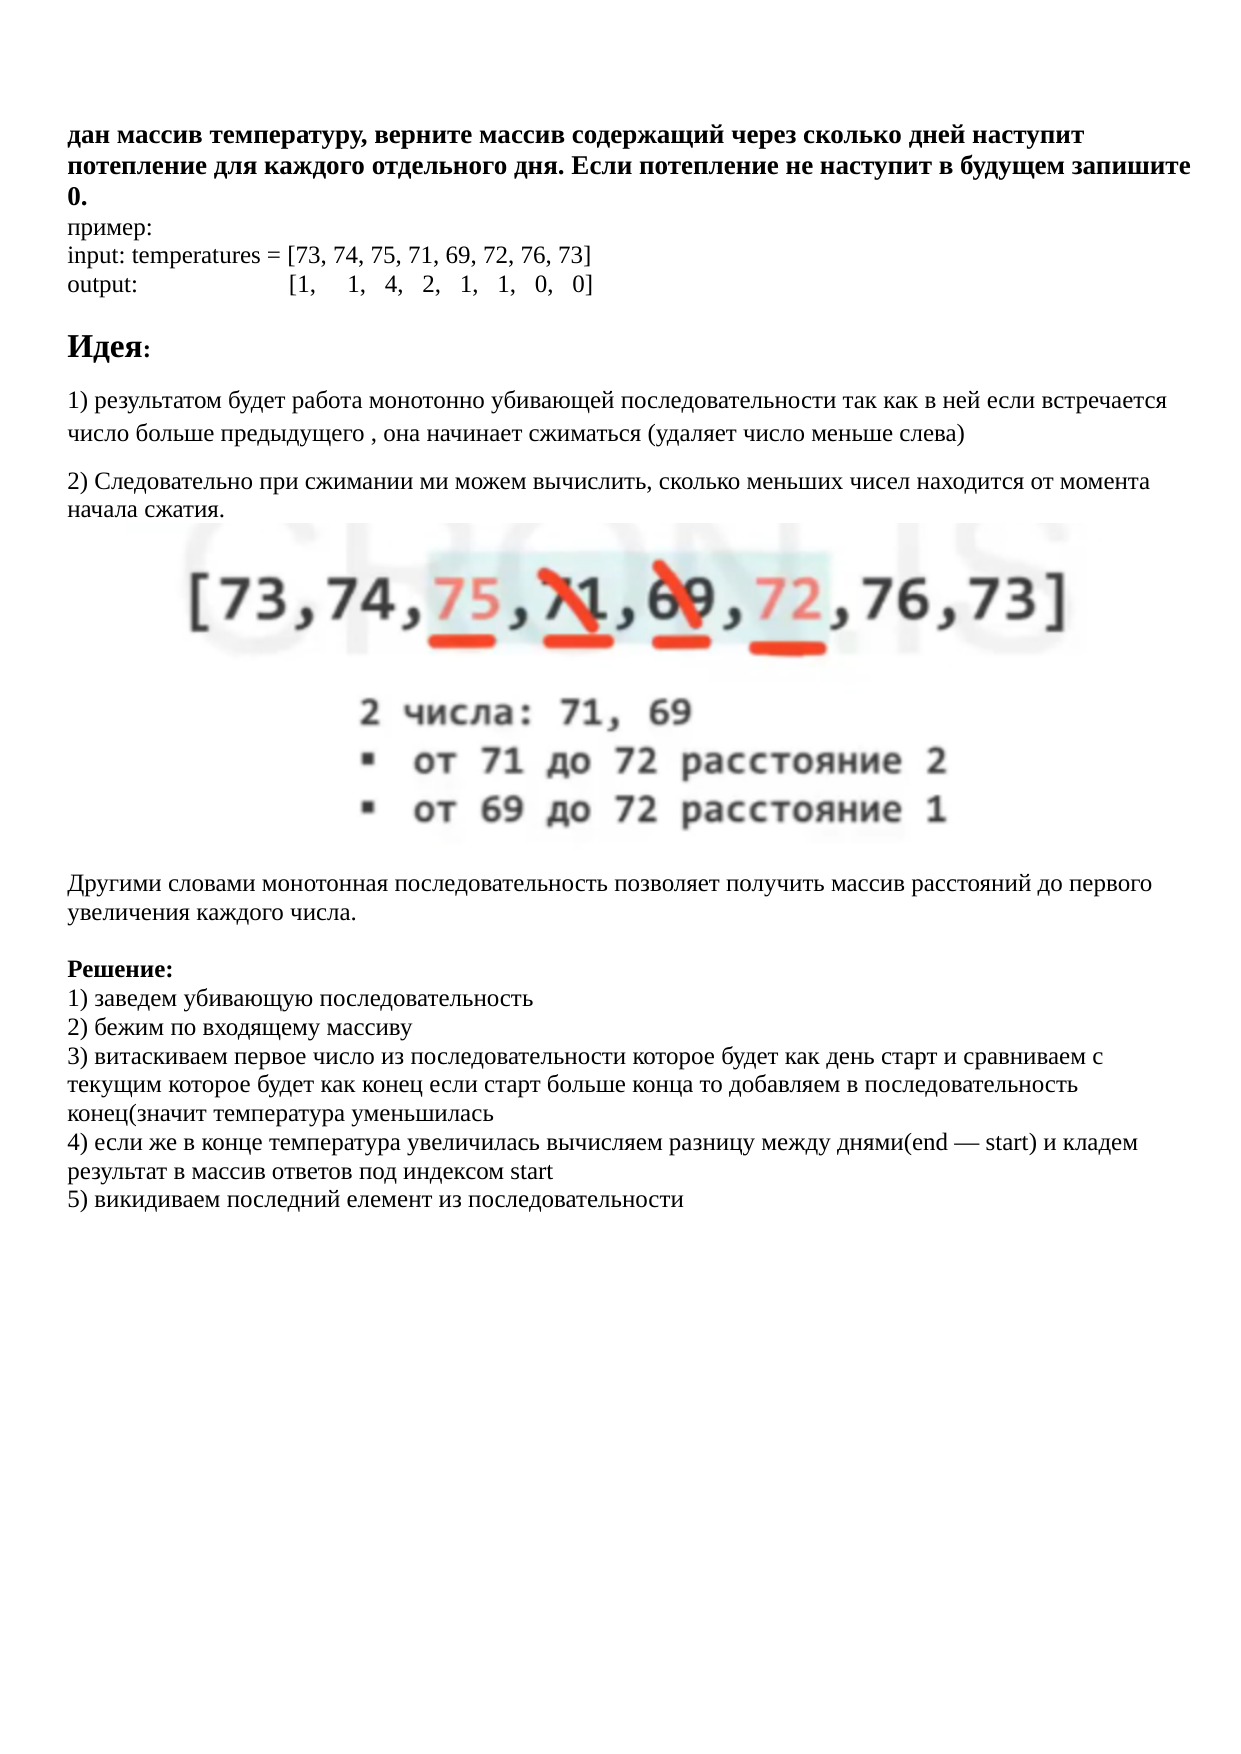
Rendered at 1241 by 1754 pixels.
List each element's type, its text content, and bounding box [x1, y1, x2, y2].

text дан массив температуру, верните массив содержащий через сколько дней наступит потепление для каждого отдельного дня. Если потепление не наступит в будущем запишите 0. [67, 118, 1195, 212]
text Решение: [67, 954, 1195, 983]
text 5) викидиваем последний елемент из последовательности [67, 1184, 1195, 1213]
text Идея: [67, 327, 1195, 365]
text Другими словами монотонная последовательность позволяет получить массив расстояний до первого увеличения каждого числа. [67, 868, 1195, 926]
text output: [1, 1, 4, 2, 1, 1, 0, 0] [67, 269, 1195, 298]
text input: temperatures = [73, 74, 75, 71, 69, 72, 76, 73] [67, 240, 1195, 269]
text 2) Следовательно при сжимании ми можем вычислить, сколько меньших чисел находится от момента начала сжатия. [67, 466, 1195, 523]
text 3) витаскиваем первое число из последовательности которое будет как день старт и сравниваем с текущим которое будет как конец если старт больше конца то добавляем в последовательность конец(значит температура уменьшилась [67, 1041, 1195, 1127]
text 4) если же в конце температура увеличилась вычисляем разницу между днями(end — start) и кладем результат в массив ответов под индексом start [67, 1127, 1195, 1184]
text пример: [67, 212, 1195, 240]
text 1) заведем убивающую последовательность [67, 983, 1195, 1012]
text 1) результатом будет работа монотонно убивающей последовательности так как в ней если встречается число больше предыдущего , она начинает сжиматься (удаляет число меньше слева) [67, 385, 1195, 447]
picture [126, 523, 1135, 864]
text 2) бежим по входящему массиву [67, 1012, 1195, 1041]
